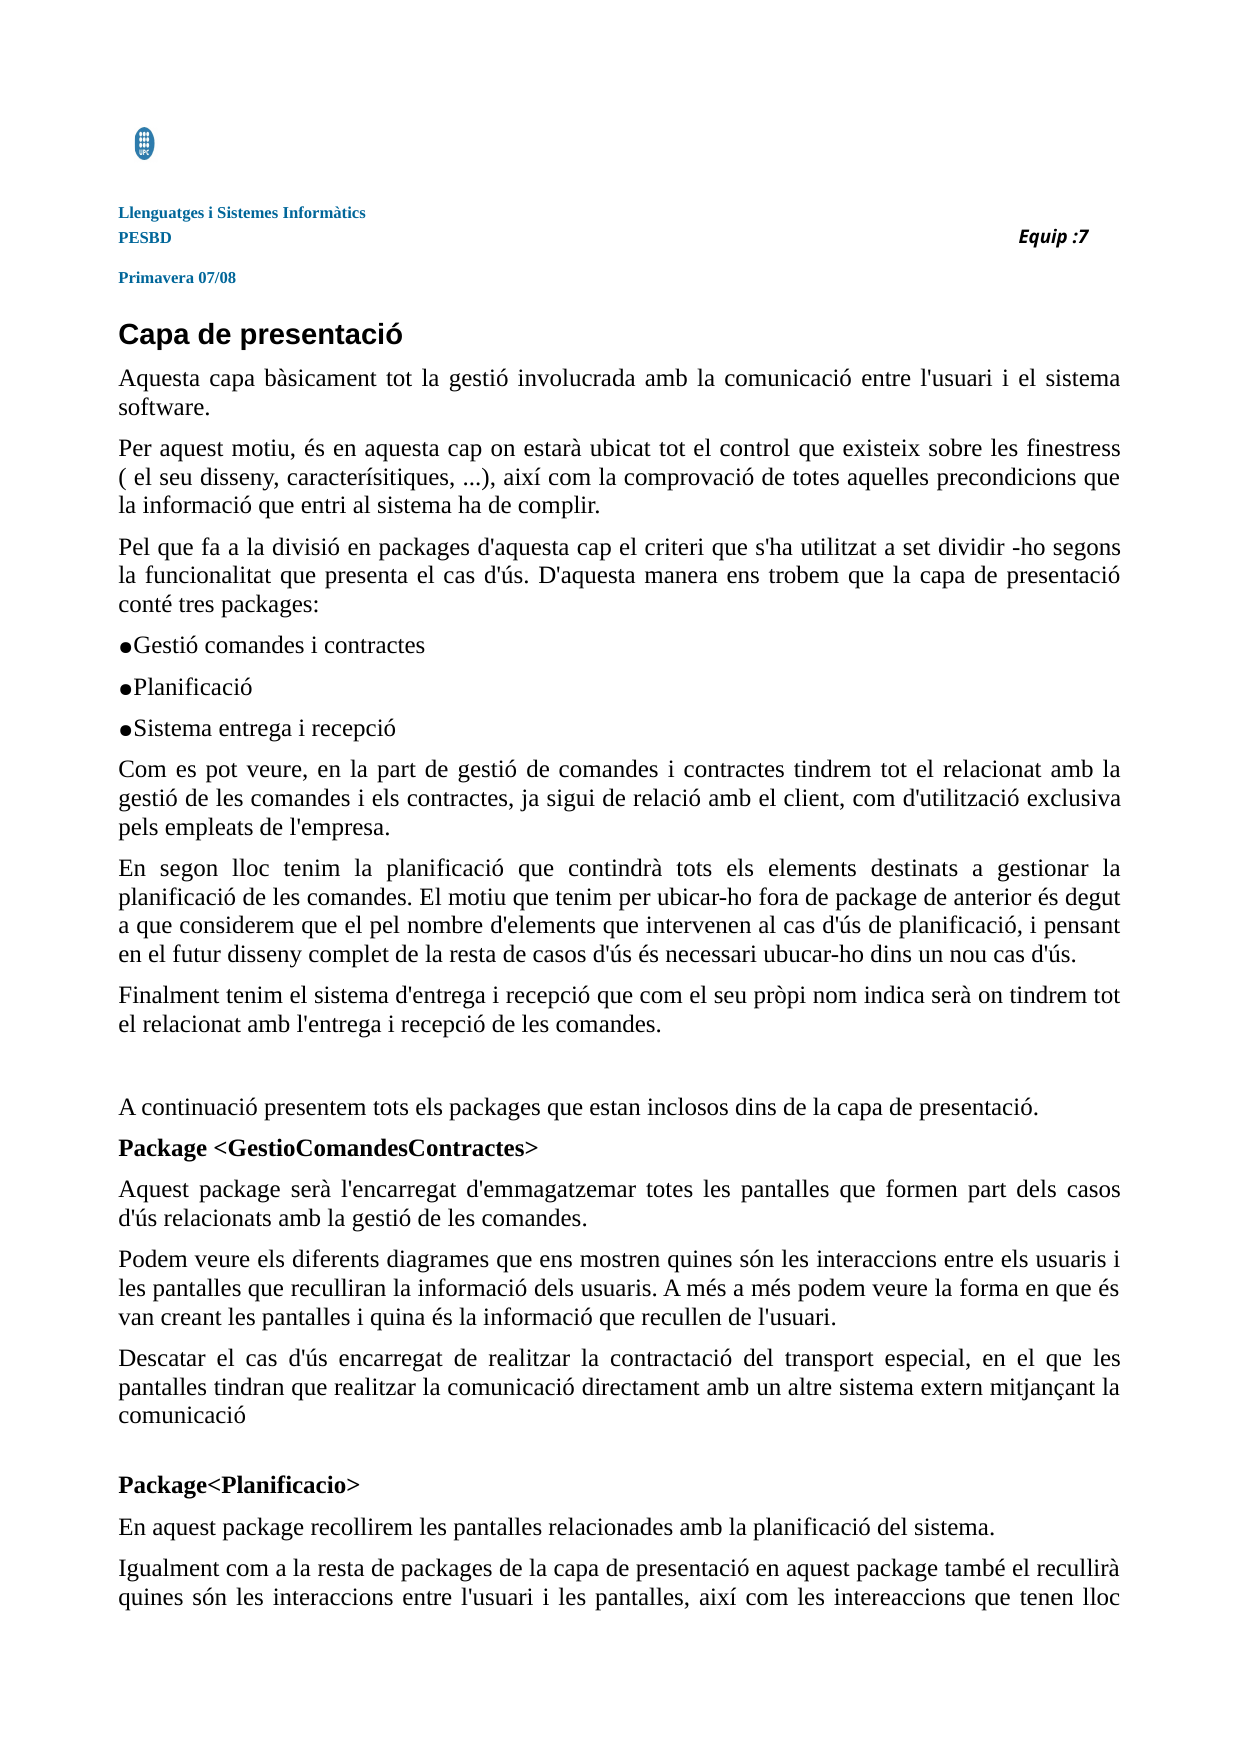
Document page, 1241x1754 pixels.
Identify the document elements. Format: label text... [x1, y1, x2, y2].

text Pel que fa a la divisió en packages d'aquesta cap el criteri que s'ha utilitzat a set dividir -ho segons la funcionalitat que presenta el cas d'ús. D'aquesta manera ens trobem que la capa de presentació conté tres packages: [118, 532, 1122, 618]
text Podem veure els diferents diagrames que ens mostren quines són les interaccions entre els usuaris i les pantalles que reculliran la informació dels usuaris. A més a més podem veure la forma en que és van creant les pantalles i quina és la informació que recullen de l'usuari. [118, 1244, 1122, 1330]
subtitle Capa de presentació [118, 317, 1122, 350]
text Package <GestioComandesContractes> [118, 1133, 1122, 1162]
text Finalment tenim el sistema d'entrega i recepció que com el seu pròpi nom indica serà on tindrem tot el relacionat amb l'entrega i recepció de les comandes. [118, 980, 1122, 1038]
text Descatar el cas d'ús encarregat de realitzar la contractació del transport especial, en el que les pantalles tindran que realitzar la comunicació directament amb un altre sistema extern mitjançant la comunicació [118, 1343, 1122, 1429]
text Package<Planificacio> [118, 1470, 1122, 1499]
text Aquest package serà l'encarregat d'emmagatzemar totes les pantalles que formen part dels casos d'ús relacionats amb la gestió de les comandes. [118, 1174, 1122, 1232]
text ●Sistema entrega i recepció [118, 713, 1122, 742]
text ●Planificació [118, 672, 1122, 700]
text ●Gestió comandes i contractes [118, 630, 1122, 659]
text En segon lloc tenim la planificació que contindrà tots els elements destinats a gestionar la planificació de les comandes. El motiu que tenim per ubicar-ho fora de package de anterior és degut a que considerem que el pel nombre d'elements que intervenen al cas d'ús de planificació, i pensant en el futur disseny complet de la resta de casos d'ús és necessari ubucar-ho dins un nou cas d'ús. [118, 853, 1122, 968]
text Aquesta capa bàsicament tot la gestió involucrada amb la comunicació entre l'usuari i el sistema software. [118, 363, 1122, 420]
text A continuació presentem tots els packages que estan inclosos dins de la capa de presentació. [118, 1092, 1122, 1120]
text Com es pot veure, en la part de gestió de comandes i contractes tindrem tot el relacionat amb la gestió de les comandes i els contractes, ja sigui de relació amb el client, com d'utilització exclusiva pels empleats de l'empresa. [118, 754, 1122, 840]
text Per aquest motiu, és en aquesta cap on estarà ubicat tot el control que existeix sobre les finestress ( el seu disseny, caracterísitiques, ...), així com la comprovació de totes aquelles precondicions que la informació que entri al sistema ha de complir. [118, 433, 1122, 519]
text Igualment com a la resta de packages de la capa de presentació en aquest package també el recullirà quines són les interaccions entre l'usuari i les pantalles, així com les intereaccions que tenen lloc [118, 1553, 1122, 1610]
text En aquest package recollirem les pantalles relacionades amb la planificació del sistema. [118, 1512, 1122, 1540]
